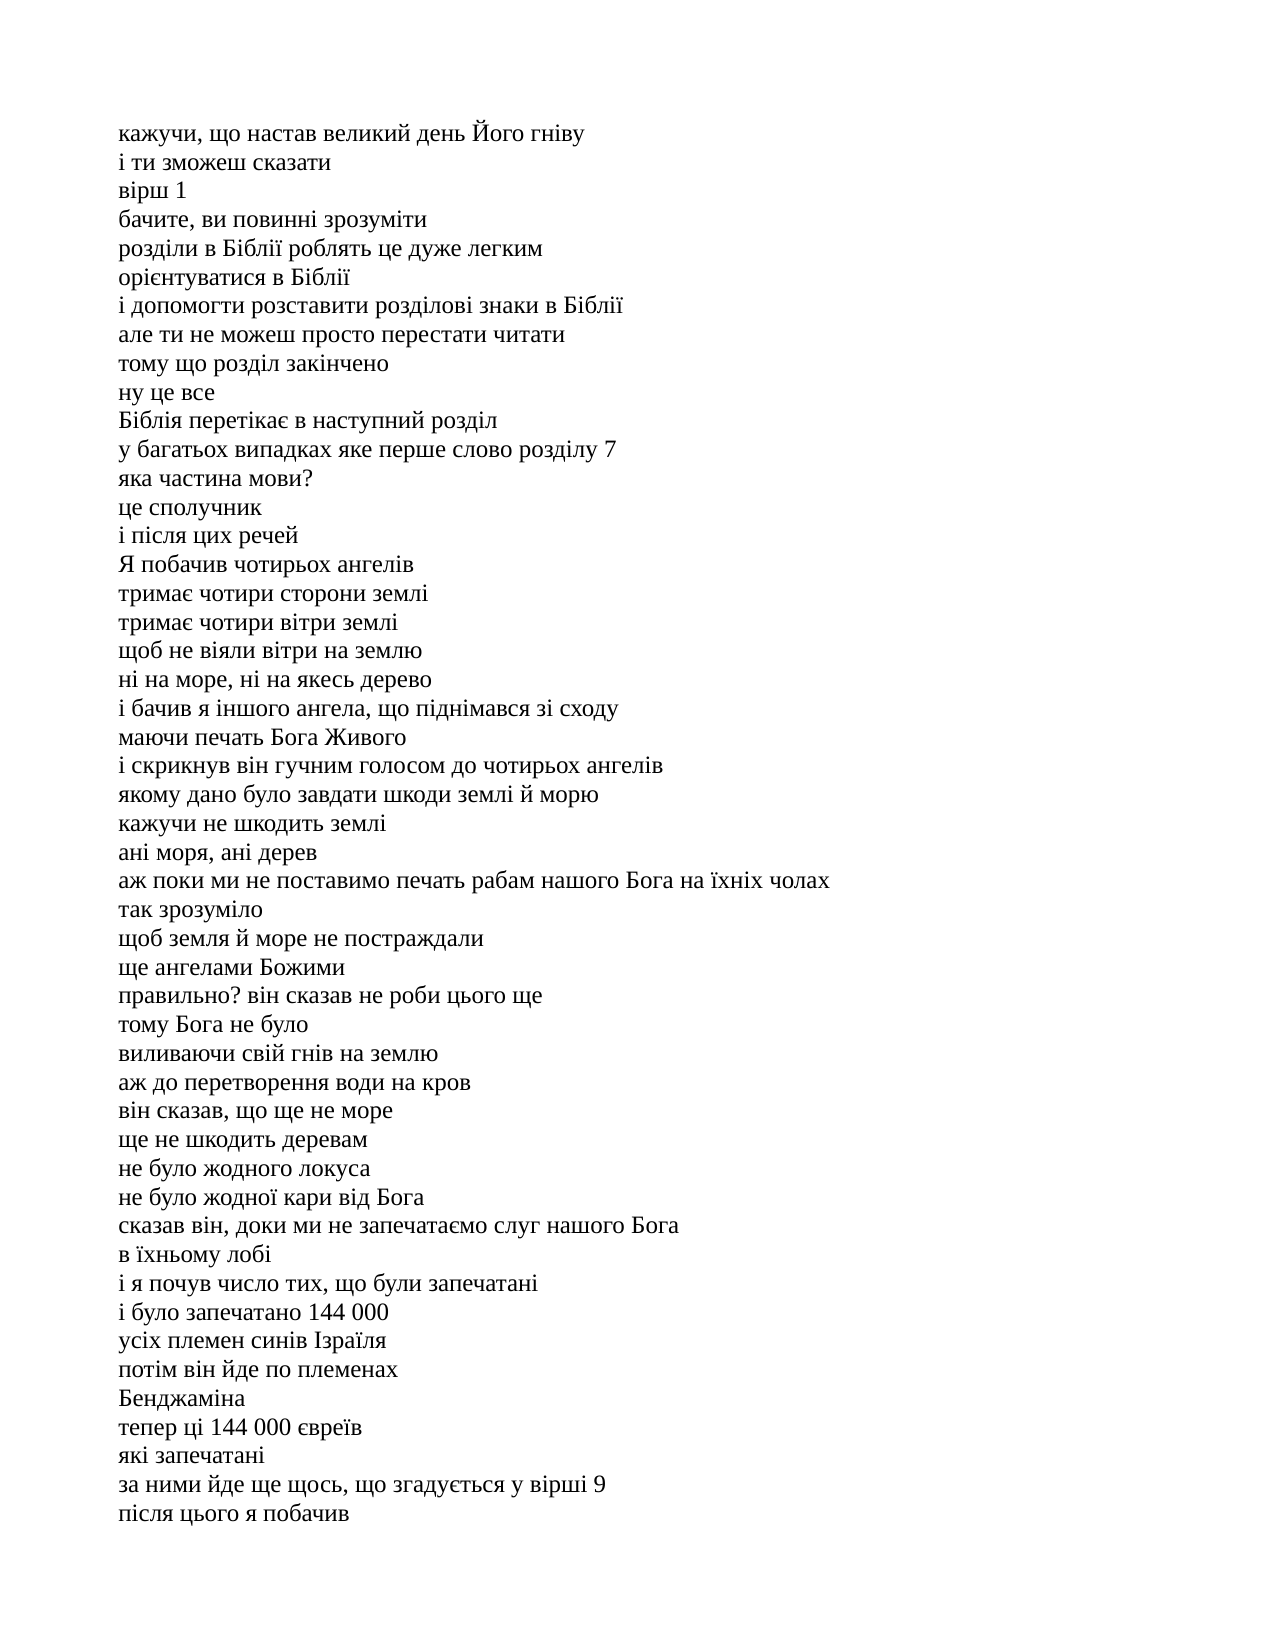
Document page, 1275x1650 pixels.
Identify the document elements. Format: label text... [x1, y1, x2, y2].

text після цього я побачив [118, 1498, 1157, 1527]
text він сказав, що ще не море [118, 1096, 1157, 1124]
text маючи печать Бога Живого [118, 722, 1157, 751]
text але ти не можеш просто перестати читати [118, 319, 1157, 348]
text тому що розділ закінчено [118, 348, 1157, 377]
text і було запечатано 144 000 [118, 1297, 1157, 1326]
text і після цих речей [118, 521, 1157, 549]
text якому дано було завдати шкоди землі й морю [118, 779, 1157, 808]
text сказав він, доки ми не запечатаємо слуг нашого Бога [118, 1211, 1157, 1239]
text Біблія перетікає в наступний розділ [118, 406, 1157, 434]
text яка частина мови? [118, 463, 1157, 492]
text щоб земля й море не постраждали [118, 923, 1157, 952]
text кажучи не шкодить землі [118, 808, 1157, 837]
text потім він йде по племенах [118, 1354, 1157, 1383]
text не було жодної кари від Бога [118, 1182, 1157, 1211]
text тепер ці 144 000 євреїв [118, 1412, 1157, 1441]
text розділи в Біблії роблять це дуже легким [118, 233, 1157, 262]
text бачите, ви повинні зрозуміти [118, 204, 1157, 233]
text щоб не віяли вітри на землю [118, 636, 1157, 664]
text так зрозуміло [118, 894, 1157, 923]
text ні на море, ні на якесь дерево [118, 664, 1157, 693]
text тримає чотири вітри землі [118, 607, 1157, 636]
text які запечатані [118, 1441, 1157, 1469]
text у багатьох випадках яке перше слово розділу 7 [118, 434, 1157, 463]
text і я почув число тих, що були запечатані [118, 1268, 1157, 1297]
text і ти зможеш сказати [118, 147, 1157, 176]
text аж поки ми не поставимо печать рабам нашого Бога на їхніх чолах [118, 866, 1157, 894]
text Бенджаміна [118, 1383, 1157, 1412]
text і бачив я іншого ангела, що піднімався зі сходу [118, 693, 1157, 722]
text ще ангелами Божими [118, 952, 1157, 981]
text це сполучник [118, 492, 1157, 521]
text ну це все [118, 377, 1157, 406]
text вірш 1 [118, 176, 1157, 204]
text виливаючи свій гнів на землю [118, 1038, 1157, 1067]
text і скрикнув він гучним голосом до чотирьох ангелів [118, 751, 1157, 779]
text в їхньому лобі [118, 1239, 1157, 1268]
text за ними йде ще щось, що згадується у вірші 9 [118, 1469, 1157, 1498]
text правильно? він сказав не роби цього ще [118, 981, 1157, 1009]
text орієнтуватися в Біблії [118, 262, 1157, 291]
text Я побачив чотирьох ангелів [118, 549, 1157, 578]
text усіх племен синів Ізраїля [118, 1326, 1157, 1354]
text аж до перетворення води на кров [118, 1067, 1157, 1096]
text тому Бога не було [118, 1009, 1157, 1038]
text тримає чотири сторони землі [118, 578, 1157, 607]
text ані моря, ані дерев [118, 837, 1157, 866]
text і допомогти розставити розділові знаки в Біблії [118, 291, 1157, 319]
text не було жодного локуса [118, 1153, 1157, 1182]
text кажучи, що настав великий день Його гніву [118, 118, 1157, 147]
text ще не шкодить деревам [118, 1124, 1157, 1153]
